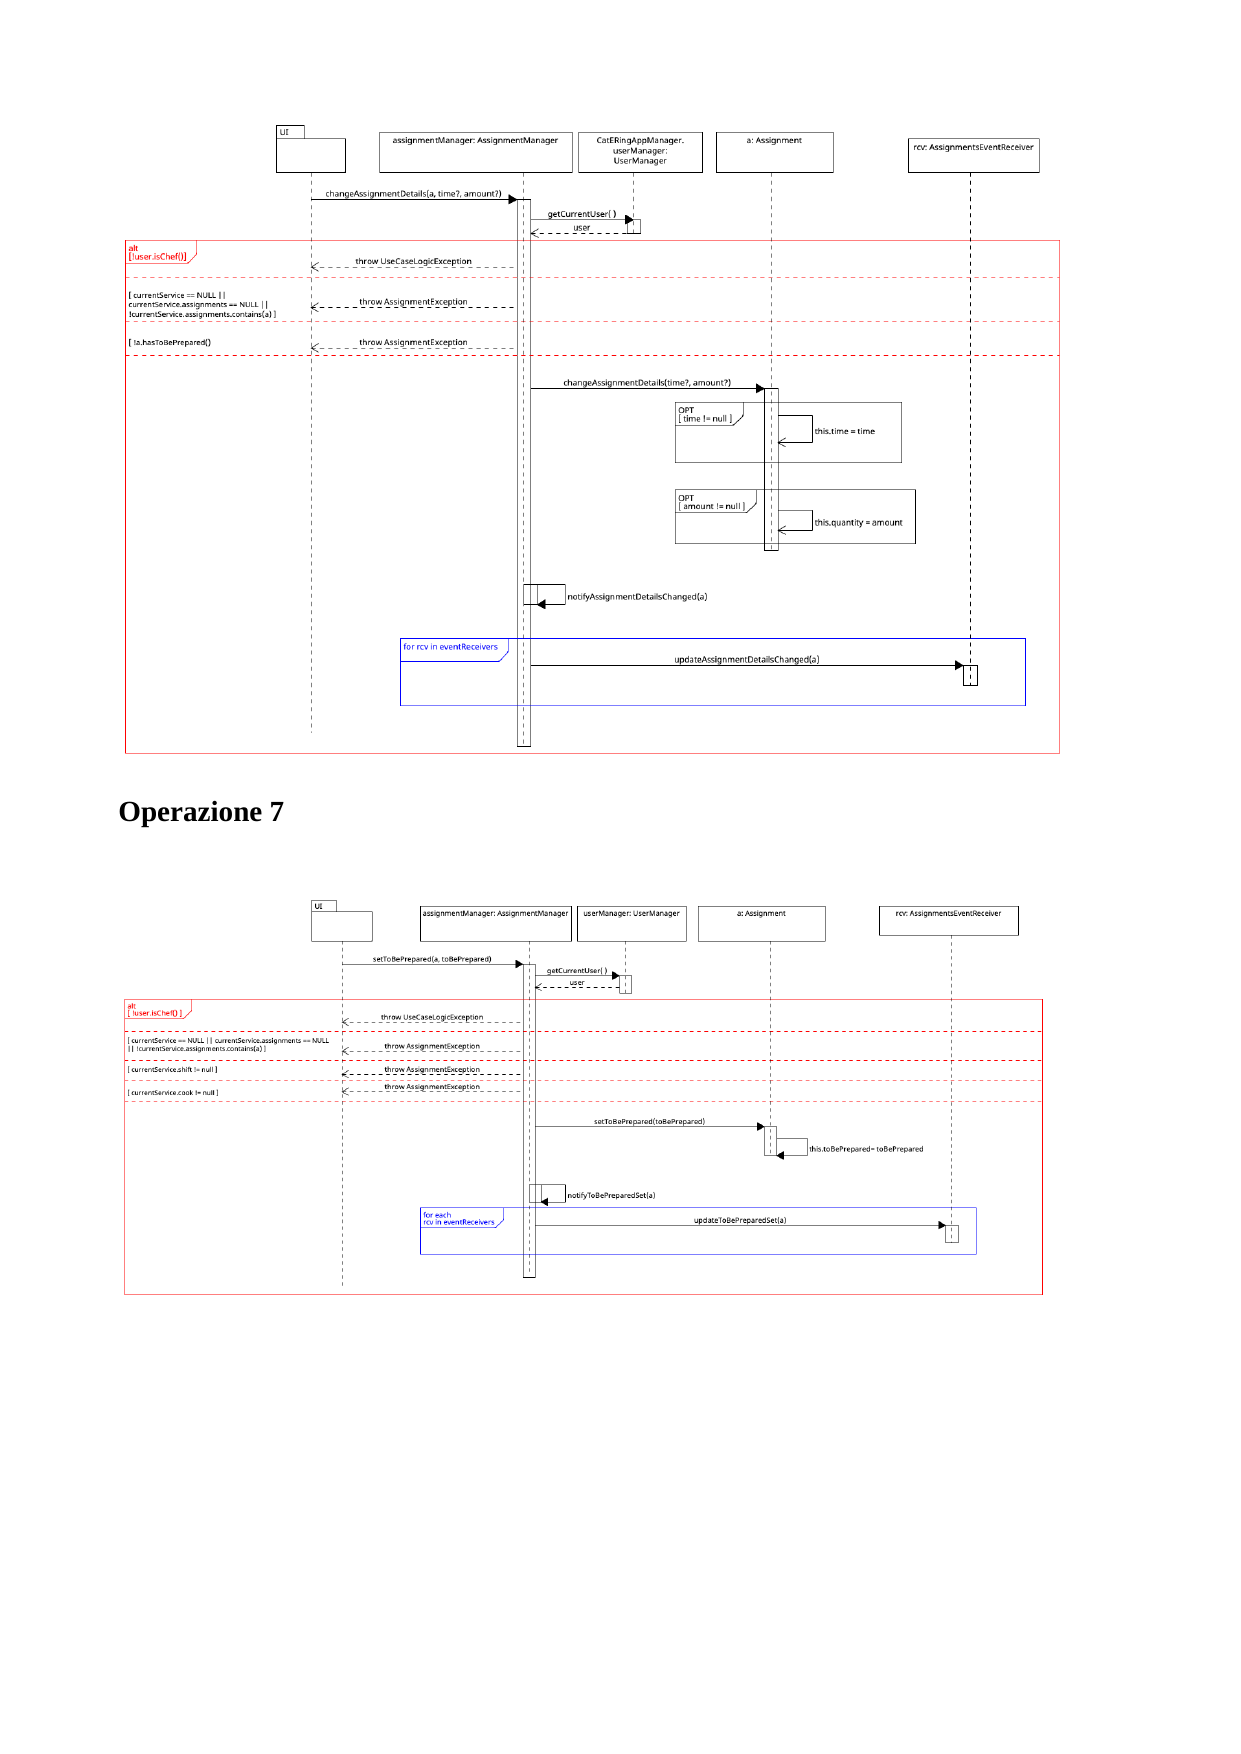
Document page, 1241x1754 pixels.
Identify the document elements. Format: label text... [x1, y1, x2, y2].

text Operazione 7 [118, 794, 1122, 827]
picture [118, 894, 1048, 1306]
picture [118, 118, 1065, 766]
